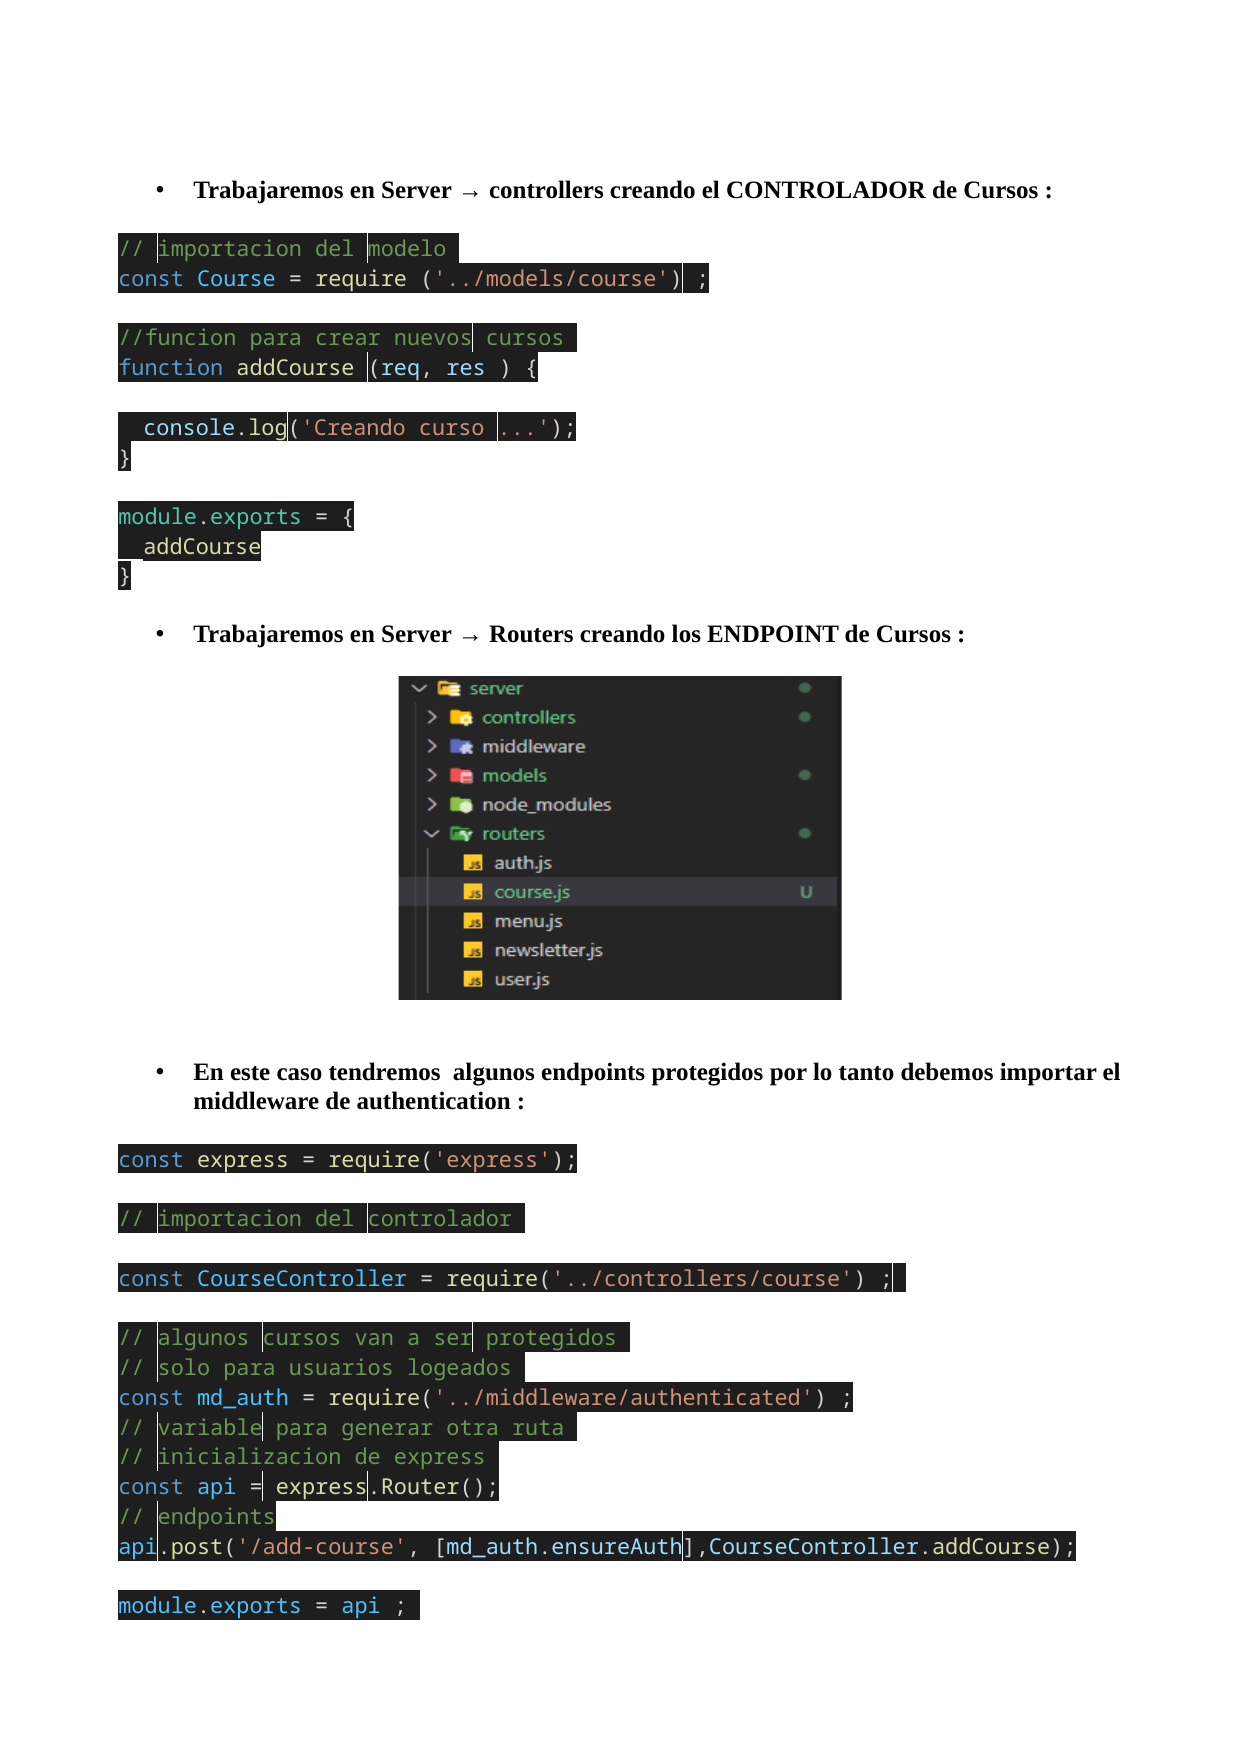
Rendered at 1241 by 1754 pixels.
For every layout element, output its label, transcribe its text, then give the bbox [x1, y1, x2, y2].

text console.log('Creando curso ...'); [118, 412, 1122, 441]
list En este caso tendremos algunos endpoints protegidos por lo tanto debemos importar el middleware de authentication : [156, 1057, 1122, 1115]
text // algunos cursos van a ser protegidos [118, 1322, 1122, 1352]
picture [398, 676, 842, 1000]
text const md_auth = require('../middleware/authenticated') ; [118, 1382, 1122, 1412]
text module.exports = { [118, 501, 1122, 531]
text // importacion del controlador [118, 1203, 1122, 1233]
text } [118, 561, 1122, 590]
text api.post('/add-course', [md_auth.ensureAuth],CourseController.addCourse); [118, 1531, 1122, 1561]
text // inicializacion de express [118, 1441, 1122, 1471]
list Trabajaremos en Server → Routers creando los ENDPOINT de Cursos : [156, 619, 1122, 648]
text // importacion del modelo [118, 233, 1122, 263]
text function addCourse (req, res ) { [118, 352, 1122, 382]
text } [118, 441, 1122, 471]
text //funcion para crear nuevos cursos [118, 322, 1122, 352]
text // endpoints [118, 1501, 1122, 1531]
text // variable para generar otra ruta [118, 1412, 1122, 1441]
text // solo para usuarios logeados [118, 1352, 1122, 1382]
text module.exports = api ; [118, 1590, 1122, 1620]
list Trabajaremos en Server → controllers creando el CONTROLADOR de Cursos : [156, 176, 1122, 204]
text const Course = require ('../models/course') ; [118, 263, 1122, 293]
text addCourse [118, 531, 1122, 561]
text const express = require('express'); [118, 1144, 1122, 1173]
text const api = express.Router(); [118, 1471, 1122, 1501]
text const CourseController = require('../controllers/course') ; [118, 1263, 1122, 1292]
